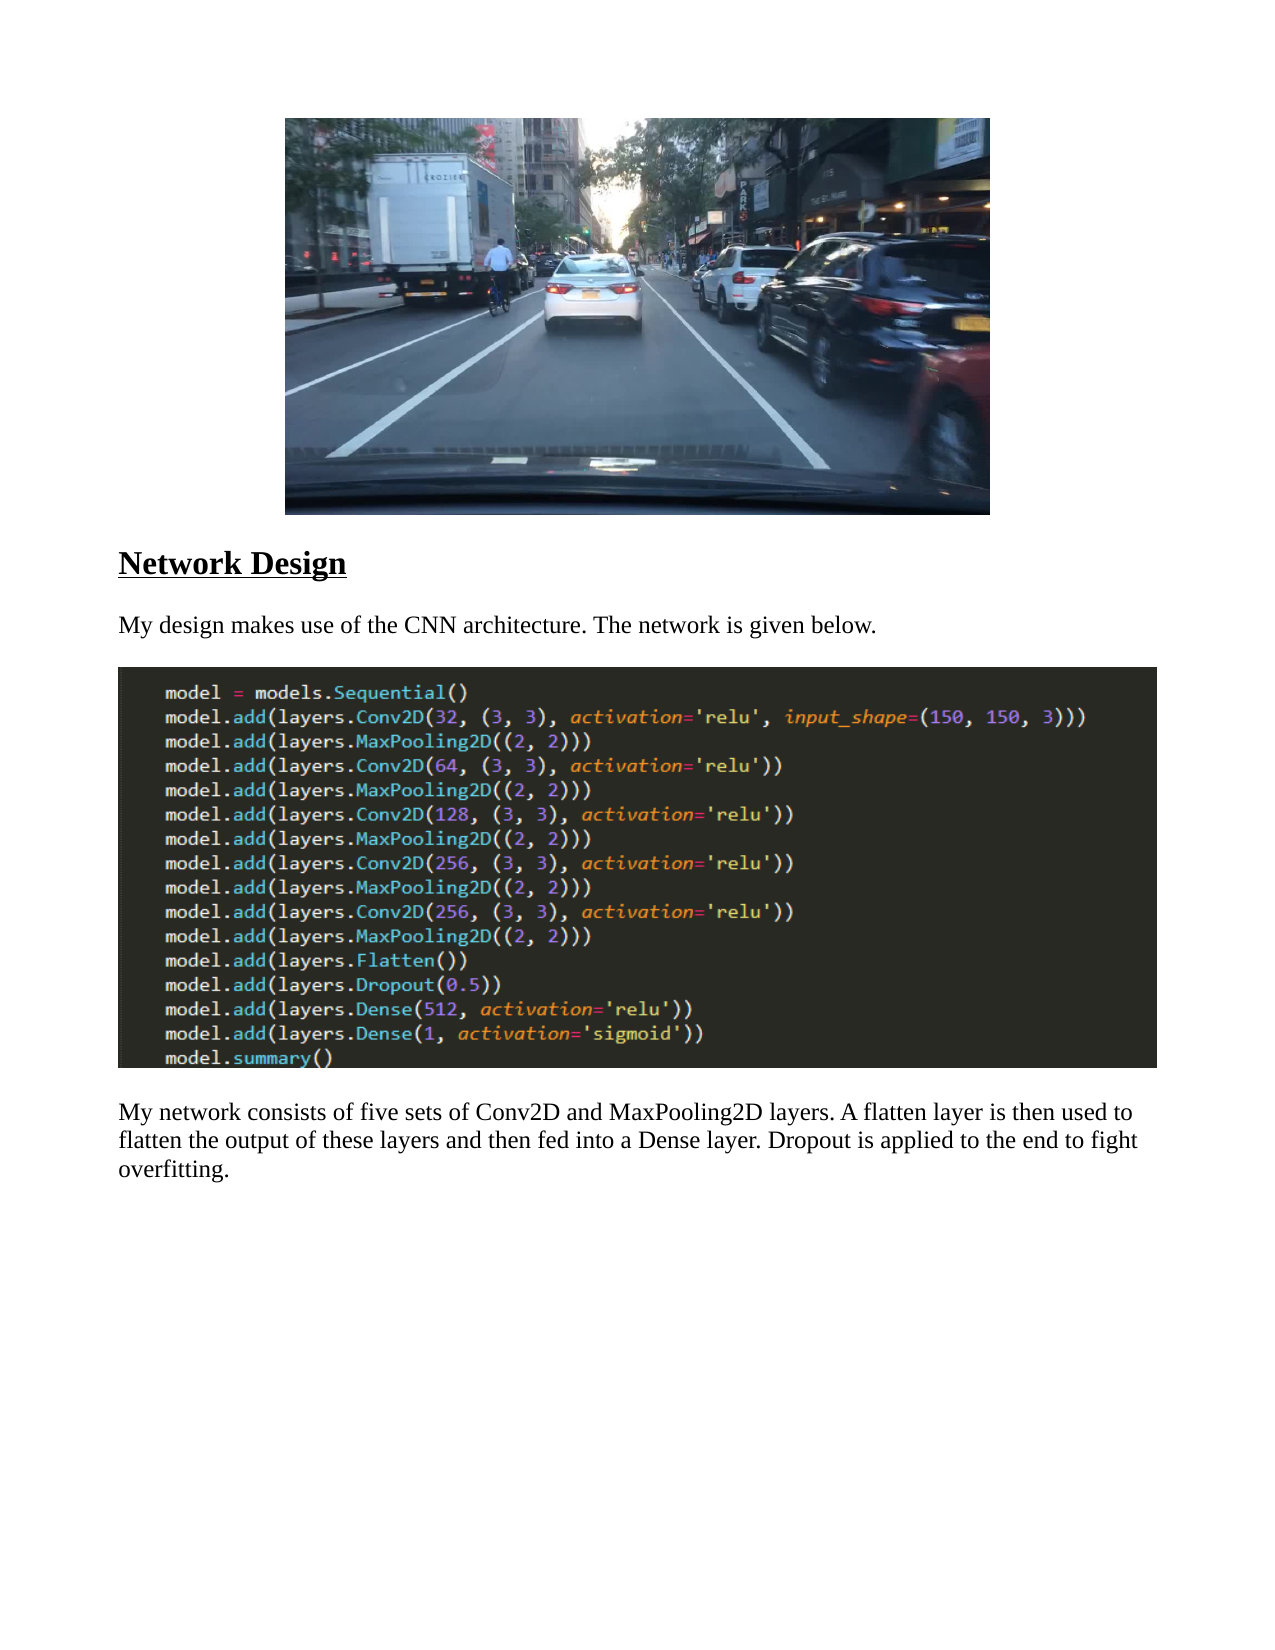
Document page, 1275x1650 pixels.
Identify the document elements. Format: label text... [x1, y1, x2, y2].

text My design makes use of the CNN architecture. The network is given below. [118, 610, 1157, 639]
text Network Design [118, 543, 1157, 582]
text My network consists of five sets of Conv2D and MaxPooling2D layers. A flatten layer is then used to flatten the output of these layers and then fed into a Dense layer. Dropout is applied to the end to fight overfitting. [118, 1097, 1157, 1183]
